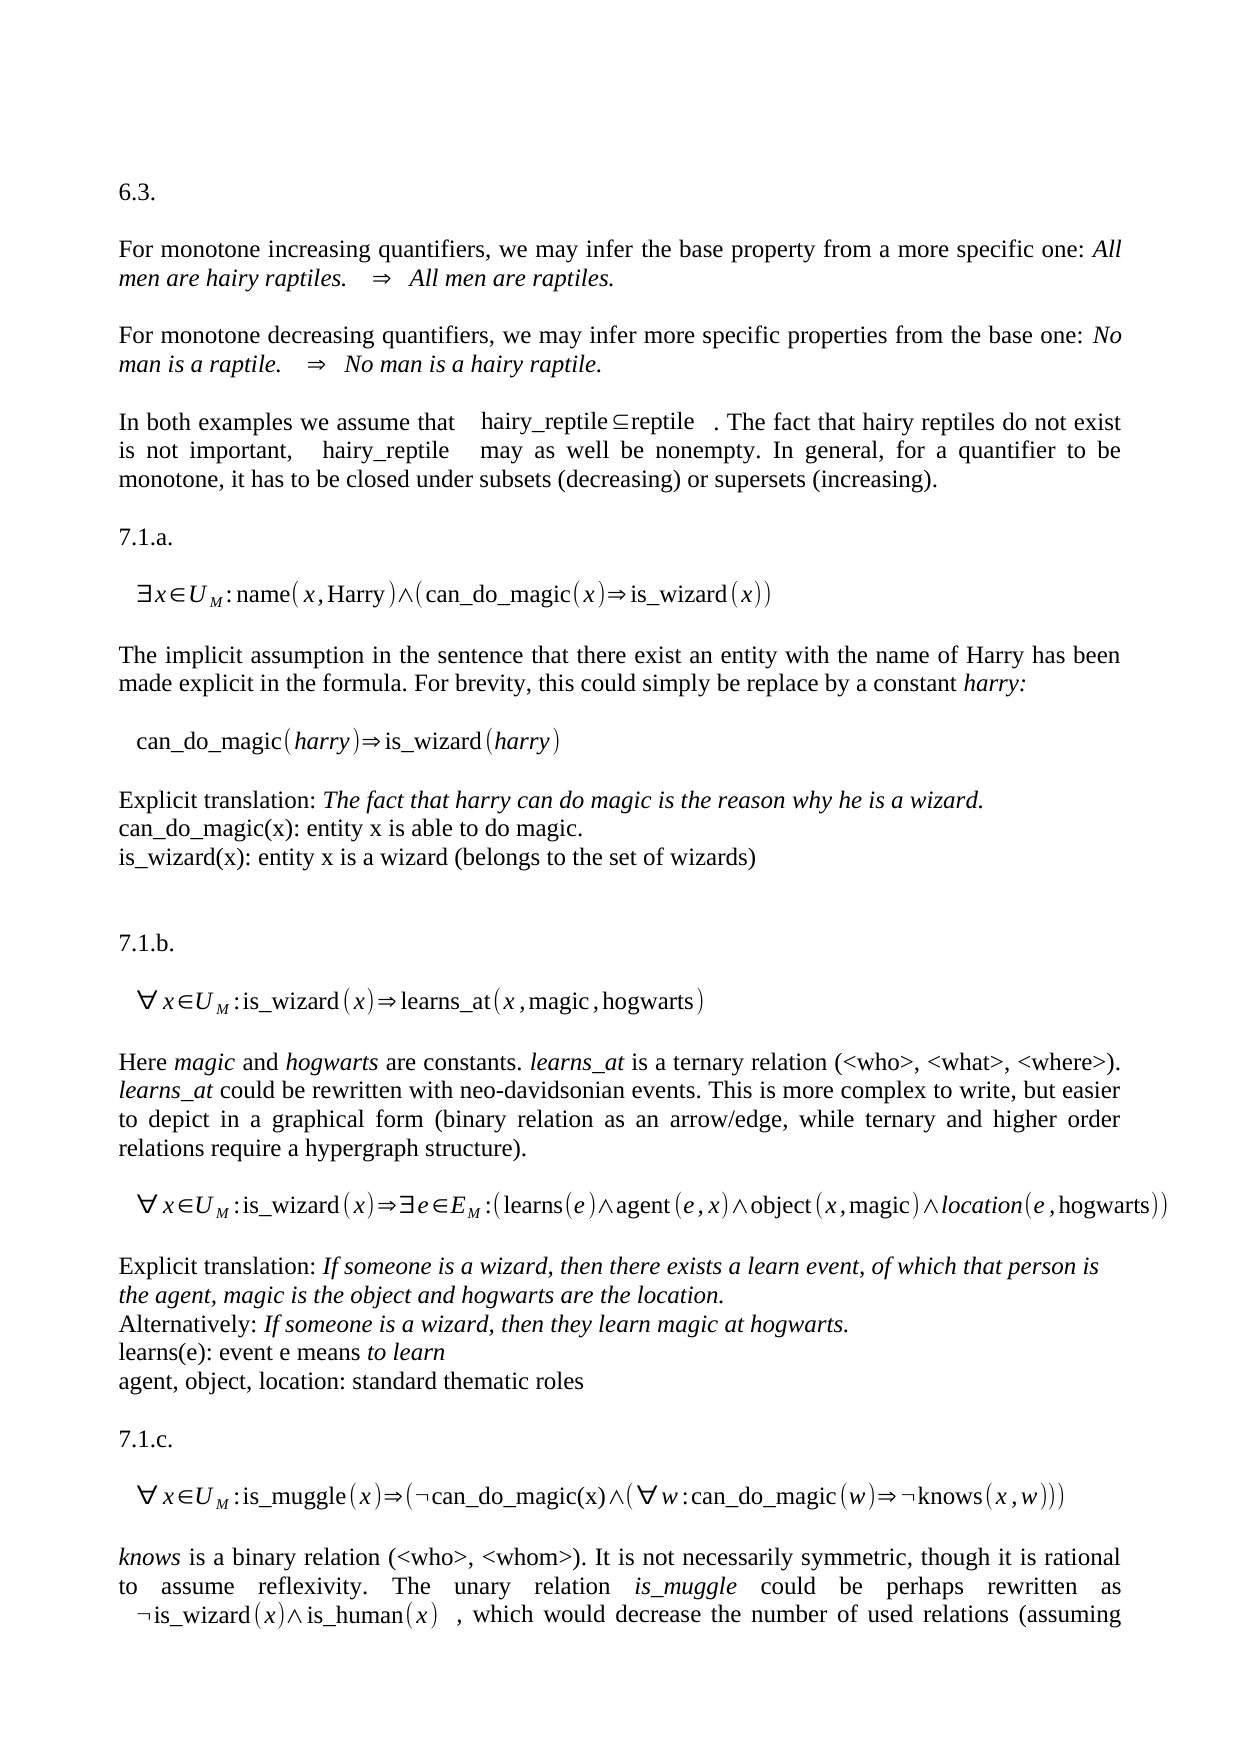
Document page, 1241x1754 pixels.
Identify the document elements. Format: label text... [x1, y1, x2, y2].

text can_do_magic(x): entity x is able to do magic. [118, 813, 1122, 842]
text learns(e): event e means to learn [118, 1337, 1122, 1366]
text agent, object, location: standard thematic roles [118, 1366, 1122, 1395]
text Explicit translation: If someone is a wizard, then there exists a learn event, of which that person is the agent, magic is the object and hogwarts are the location. [118, 1251, 1122, 1309]
text In both examples we assume that . The fact that hairy reptiles do not exist is not important, may as well be nonempty. In general, for a quantifier to be monotone, it has to be closed under subsets (decreasing) or supersets (increasing). [118, 407, 1122, 493]
text knows is a binary relation (<who>, <whom>). It is not necessarily symmetric, though it is rational to assume reflexivity. The unary relation is_muggle could be perhaps rewritten as, which would decrease the number of used relations (assuming we would already have to use is_human). On the other hand, I never read Harry Potter and am not sure whether anyone who isn’t a wizard but is human is necessarily a muggle, therefore is_muggle is safer to use. [118, 1542, 1122, 1630]
text For monotone decreasing quantifiers, we may infer more specific properties from the base one: No man is a raptile. No man is a hairy raptile. [118, 320, 1122, 378]
text 7.1.a. [118, 522, 1122, 550]
text 6.3. [118, 177, 1122, 205]
text is_wizard(x): entity x is a wizard (belongs to the set of wizards) [118, 842, 1122, 871]
text Here magic and hogwarts are constants. learns_at is a ternary relation (<who>, <what>, <where>). learns_at could be rewritten with neo-davidsonian events. This is more complex to write, but easier to depict in a graphical form (binary relation as an arrow/edge, while ternary and higher order relations require a hypergraph structure). [118, 1047, 1122, 1162]
text 7.1.b. [118, 928, 1122, 957]
text For monotone increasing quantifiers, we may infer the base property from a more specific one: All men are hairy raptiles. All men are raptiles. [118, 234, 1122, 292]
text Alternatively: If someone is a wizard, then they learn magic at hogwarts. [118, 1309, 1122, 1337]
text Explicit translation: The fact that harry can do magic is the reason why he is a wizard. [118, 785, 1122, 813]
text 7.1.c. [118, 1424, 1122, 1452]
text The implicit assumption in the sentence that there exist an entity with the name of Harry has been made explicit in the formula. For brevity, this could simply be replace by a constant harry: [118, 640, 1122, 697]
